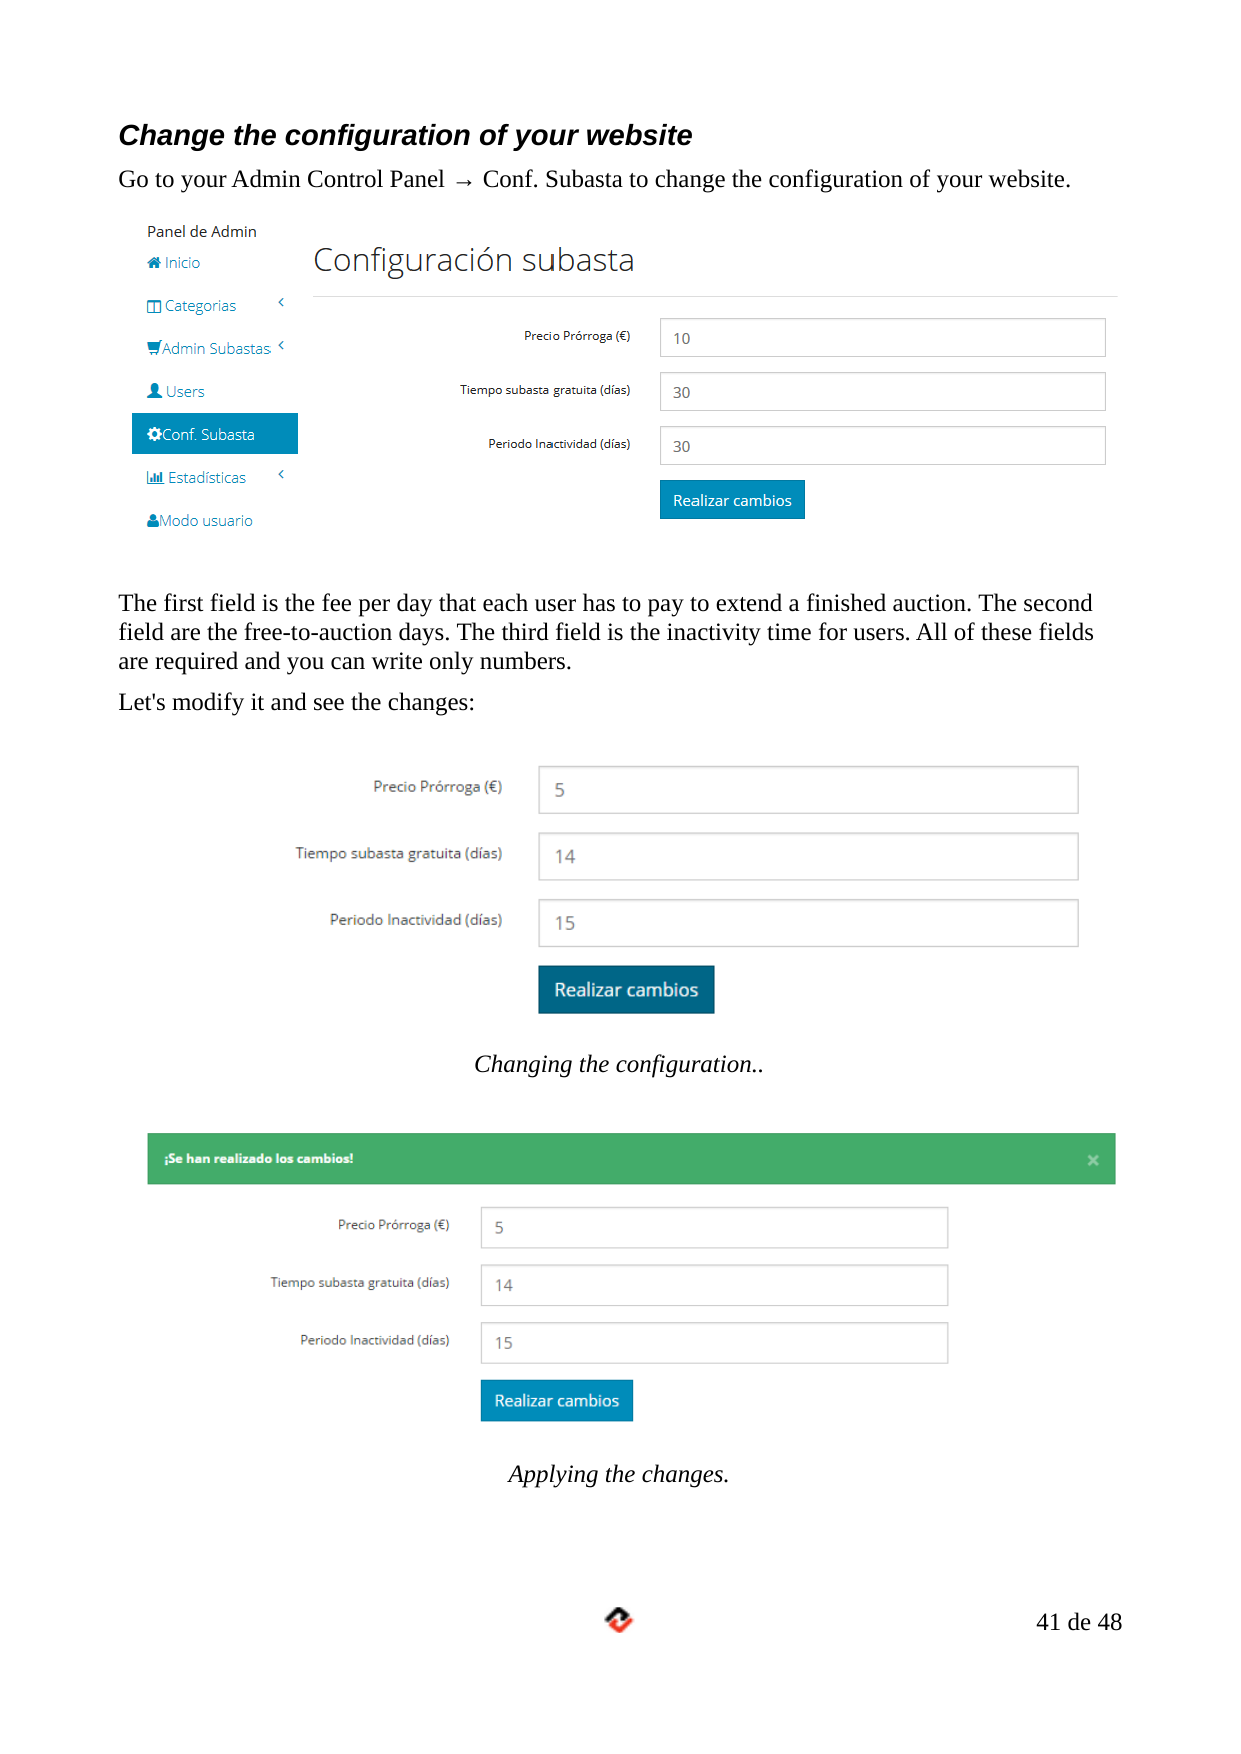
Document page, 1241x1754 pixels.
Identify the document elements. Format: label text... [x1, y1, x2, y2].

text The first field is the fee per day that each user has to pay to extend a finished auction. The second field are the free-to-auction days. The third field is the inactivity time for users. All of these fields are required and you can write only numbers. [118, 588, 1122, 674]
text Go to your Admin Control Panel → Conf. Subasta to change the configuration of your website. [118, 164, 1122, 193]
subtitle Change the configuration of your website [118, 118, 1122, 152]
text Let's modify it and see the changes: [118, 687, 1122, 716]
text [118, 1091, 1122, 1115]
text Applying the changes. [118, 1460, 1122, 1488]
text Changing the configuration.. [118, 1050, 1122, 1078]
text [118, 728, 1122, 745]
